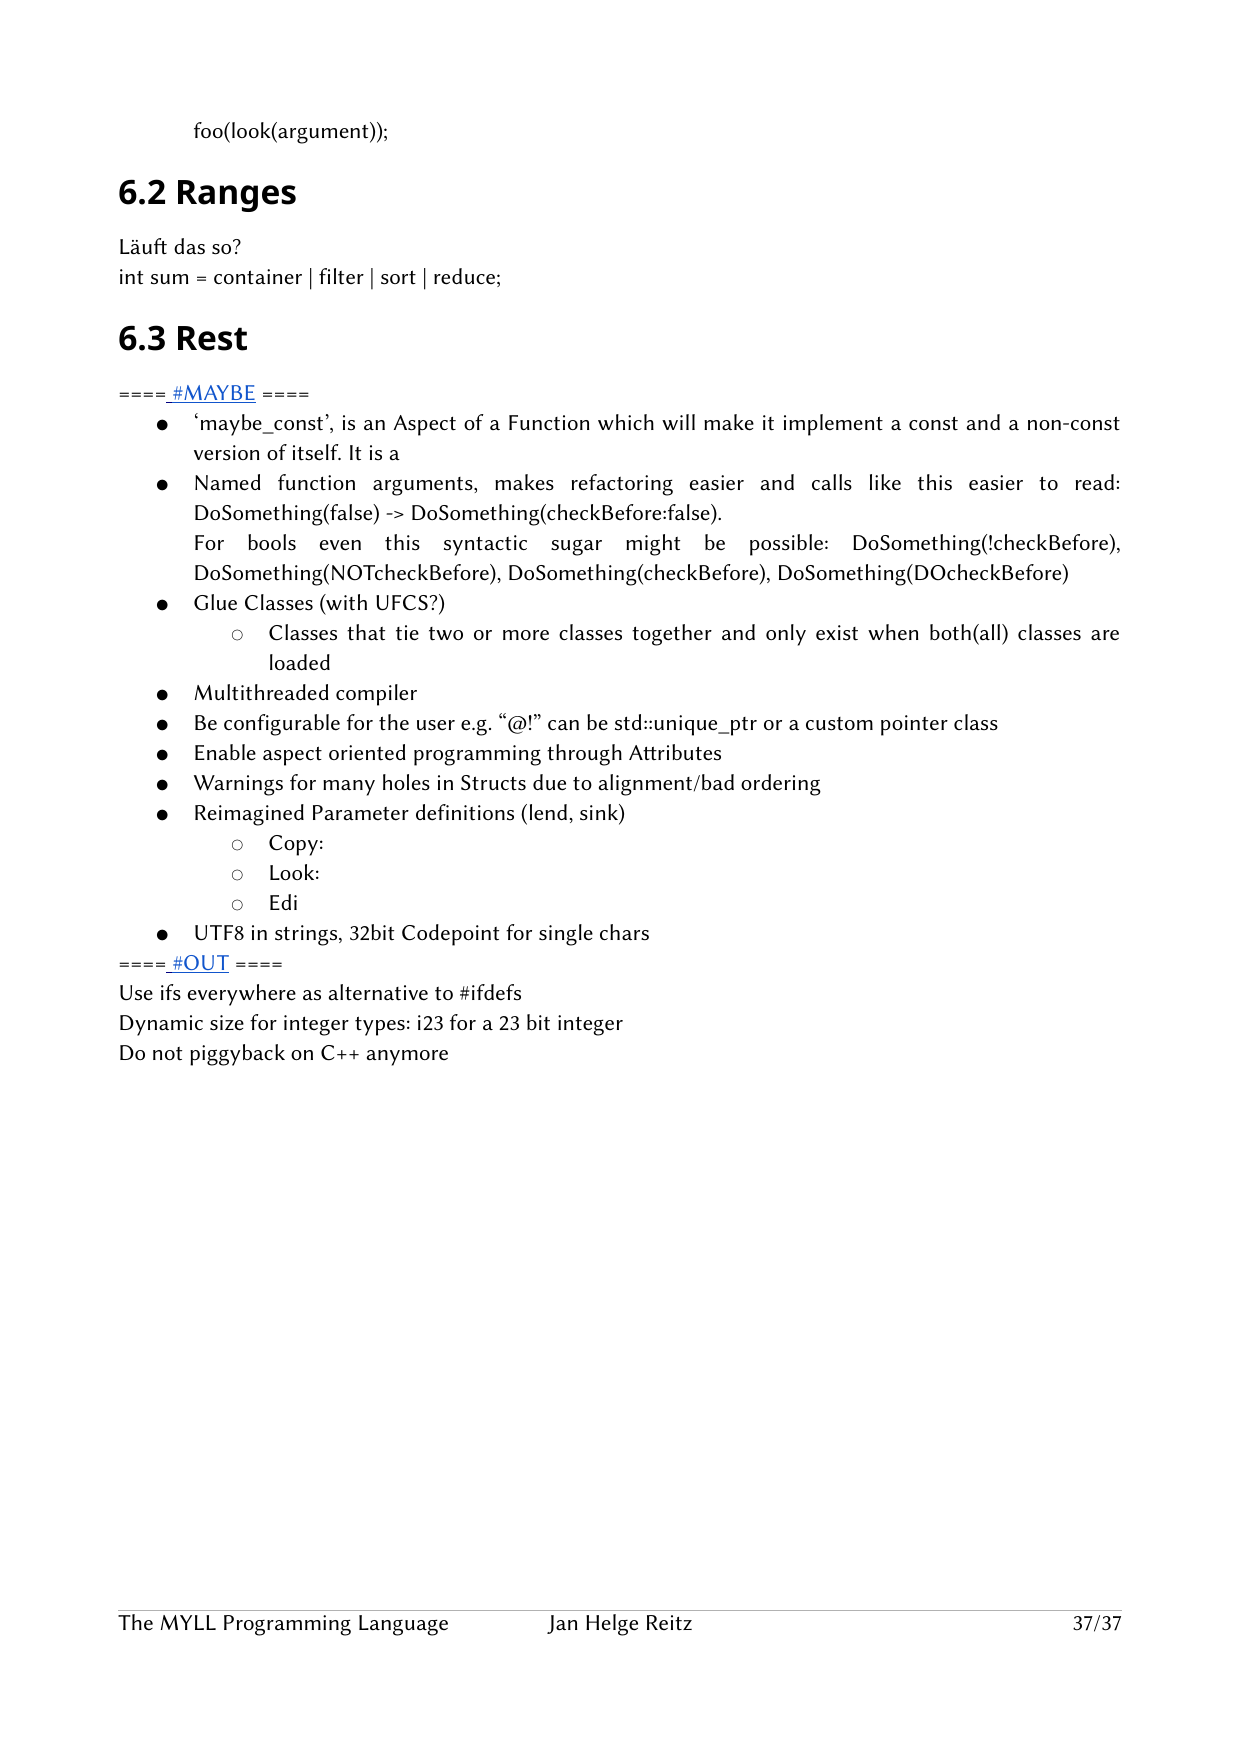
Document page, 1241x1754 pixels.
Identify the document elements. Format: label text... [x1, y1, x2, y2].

text foo(look(argument)); [193, 118, 1122, 144]
text Läuft das so? [118, 234, 1122, 260]
text Dynamic size for integer types: i23 for a 23 bit integer [118, 1010, 1122, 1036]
list Be configurable for the user e.g. “@!” can be std::unique_ptr or a custom pointer class [156, 710, 1122, 736]
text Do not piggyback on C++ anymore [118, 1040, 1122, 1066]
list ‘maybe_const’, is an Aspect of a Function which will make it implement a const and a non-const version of itself. It is a [156, 410, 1122, 466]
subtitle Rest [118, 315, 1122, 361]
list UTF8 in strings, 32bit Codepoint for single chars [156, 920, 1122, 946]
list Look: [231, 860, 1122, 886]
text int sum = container | filter | sort | reduce; [118, 264, 1122, 290]
text ==== #MAYBE ==== [118, 380, 1122, 406]
list Reimagined Parameter definitions (lend, sink) [156, 800, 1122, 826]
list Classes that tie two or more classes together and only exist when both(all) classes are loaded [231, 620, 1122, 676]
text Use ifs everywhere as alternative to #ifdefs [118, 980, 1122, 1006]
list Enable aspect oriented programming through Attributes [156, 740, 1122, 766]
list Multithreaded compiler [156, 680, 1122, 706]
list Warnings for many holes in Structs due to alignment/bad ordering [156, 770, 1122, 796]
list Glue Classes (with UFCS?) [156, 590, 1122, 616]
list Copy: [231, 830, 1122, 856]
list Edi [231, 890, 1122, 916]
text ==== #OUT ==== [118, 950, 1122, 976]
subtitle Ranges [118, 169, 1122, 215]
list Named function arguments, makes refactoring easier and calls like this easier to read: DoSomething(false) -> DoSomething(checkBefore:false). For bools even this syntactic sugar might be possible: DoSomething(!checkBefore), DoSomething(NOTcheckBefore), DoSomething(checkBefore), DoSomething(DOcheckBefore) [156, 470, 1122, 586]
